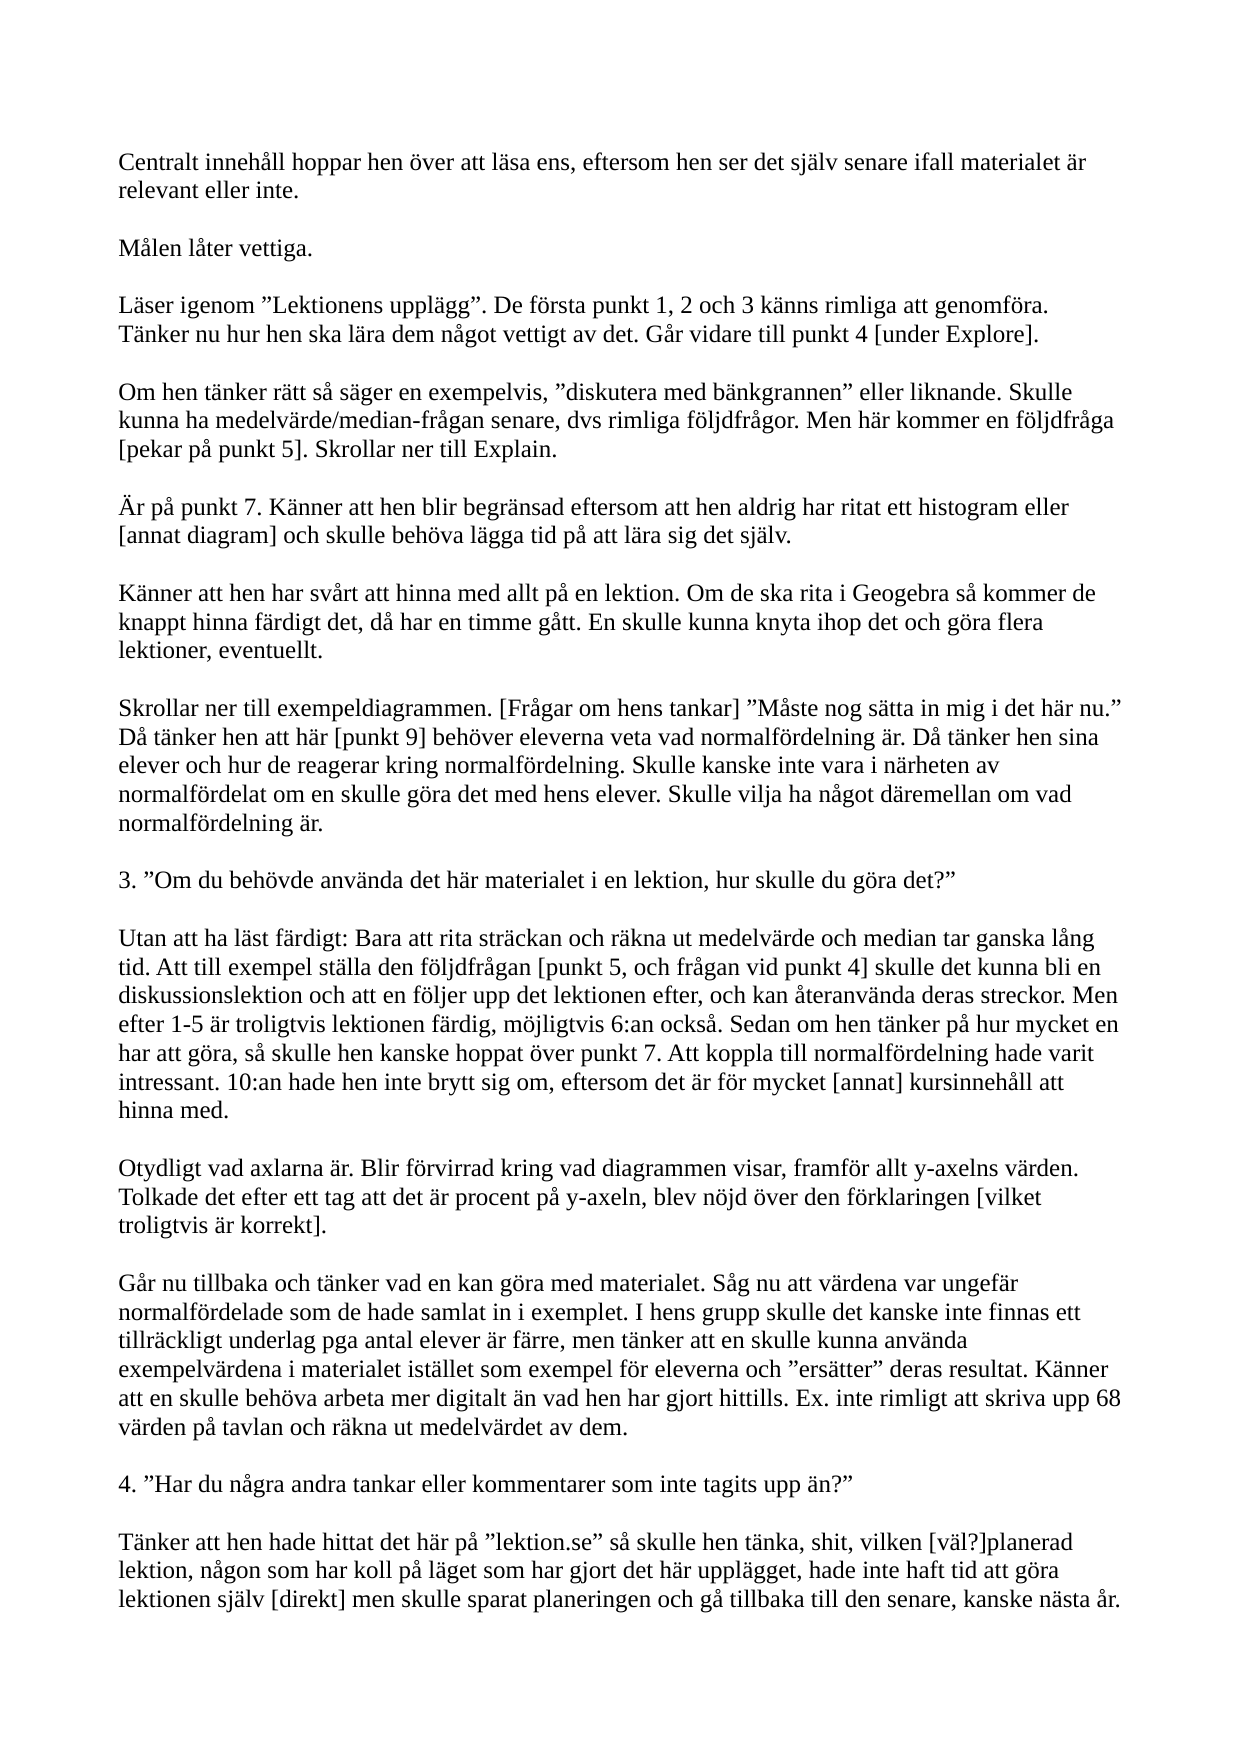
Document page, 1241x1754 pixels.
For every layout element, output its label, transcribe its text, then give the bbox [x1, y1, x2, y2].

text Centralt innehåll hoppar hen över att läsa ens, eftersom hen ser det själv senare ifall materialet är relevant eller inte. [118, 147, 1122, 204]
text Är på punkt 7. Känner att hen blir begränsad eftersom att hen aldrig har ritat ett histogram eller [annat diagram] och skulle behöva lägga tid på att lära sig det själv. [118, 492, 1122, 549]
text 4. ”Har du några andra tankar eller kommentarer som inte tagits upp än?” [118, 1469, 1122, 1498]
text Otydligt vad axlarna är. Blir förvirrad kring vad diagrammen visar, framför allt y-axelns värden. Tolkade det efter ett tag att det är procent på y-axeln, blev nöjd över den förklaringen [vilket troligtvis är korrekt]. [118, 1153, 1122, 1239]
text Utan att ha läst färdigt: Bara att rita sträckan och räkna ut medelvärde och median tar ganska lång tid. Att till exempel ställa den följdfrågan [punkt 5, och frågan vid punkt 4] skulle det kunna bli en diskussionslektion och att en följer upp det lektionen efter, och kan återanvända deras streckor. Men efter 1-5 är troligtvis lektionen färdig, möjligtvis 6:an också. Sedan om hen tänker på hur mycket en har att göra, så skulle hen kanske hoppat över punkt 7. Att koppla till normalfördelning hade varit intressant. 10:an hade hen inte brytt sig om, eftersom det är för mycket [annat] kursinnehåll att hinna med. [118, 923, 1122, 1124]
text Målen låter vettiga. [118, 233, 1122, 262]
text Går nu tillbaka och tänker vad en kan göra med materialet. Såg nu att värdena var ungefär normalfördelade som de hade samlat in i exemplet. I hens grupp skulle det kanske inte finnas ett tillräckligt underlag pga antal elever är färre, men tänker att en skulle kunna använda exempelvärdena i materialet istället som exempel för eleverna och ”ersätter” deras resultat. Känner att en skulle behöva arbeta mer digitalt än vad hen har gjort hittills. Ex. inte rimligt att skriva upp 68 värden på tavlan och räkna ut medelvärdet av dem. [118, 1268, 1122, 1441]
text Känner att hen har svårt att hinna med allt på en lektion. Om de ska rita i Geogebra så kommer de knappt hinna färdigt det, då har en timme gått. En skulle kunna knyta ihop det och göra flera lektioner, eventuellt. [118, 578, 1122, 664]
text Om hen tänker rätt så säger en exempelvis, ”diskutera med bänkgrannen” eller liknande. Skulle kunna ha medelvärde/median-frågan senare, dvs rimliga följdfrågor. Men här kommer en följdfråga [pekar på punkt 5]. Skrollar ner till Explain. [118, 377, 1122, 463]
text Tänker att hen hade hittat det här på ”lektion.se” så skulle hen tänka, shit, vilken [väl?]planerad lektion, någon som har koll på läget som har gjort det här upplägget, hade inte haft tid att göra lektionen själv [direkt] men skulle sparat planeringen och gå tillbaka till den senare, kanske nästa år. [118, 1527, 1122, 1613]
text Läser igenom ”Lektionens upplägg”. De första punkt 1, 2 och 3 känns rimliga att genomföra. Tänker nu hur hen ska lära dem något vettigt av det. Går vidare till punkt 4 [under Explore]. [118, 291, 1122, 348]
text 3. ”Om du behövde använda det här materialet i en lektion, hur skulle du göra det?” [118, 866, 1122, 894]
text Skrollar ner till exempeldiagrammen. [Frågar om hens tankar] ”Måste nog sätta in mig i det här nu.” Då tänker hen att här [punkt 9] behöver eleverna veta vad normalfördelning är. Då tänker hen sina elever och hur de reagerar kring normalfördelning. Skulle kanske inte vara i närheten av normalfördelat om en skulle göra det med hens elever. Skulle vilja ha något däremellan om vad normalfördelning är. [118, 693, 1122, 837]
